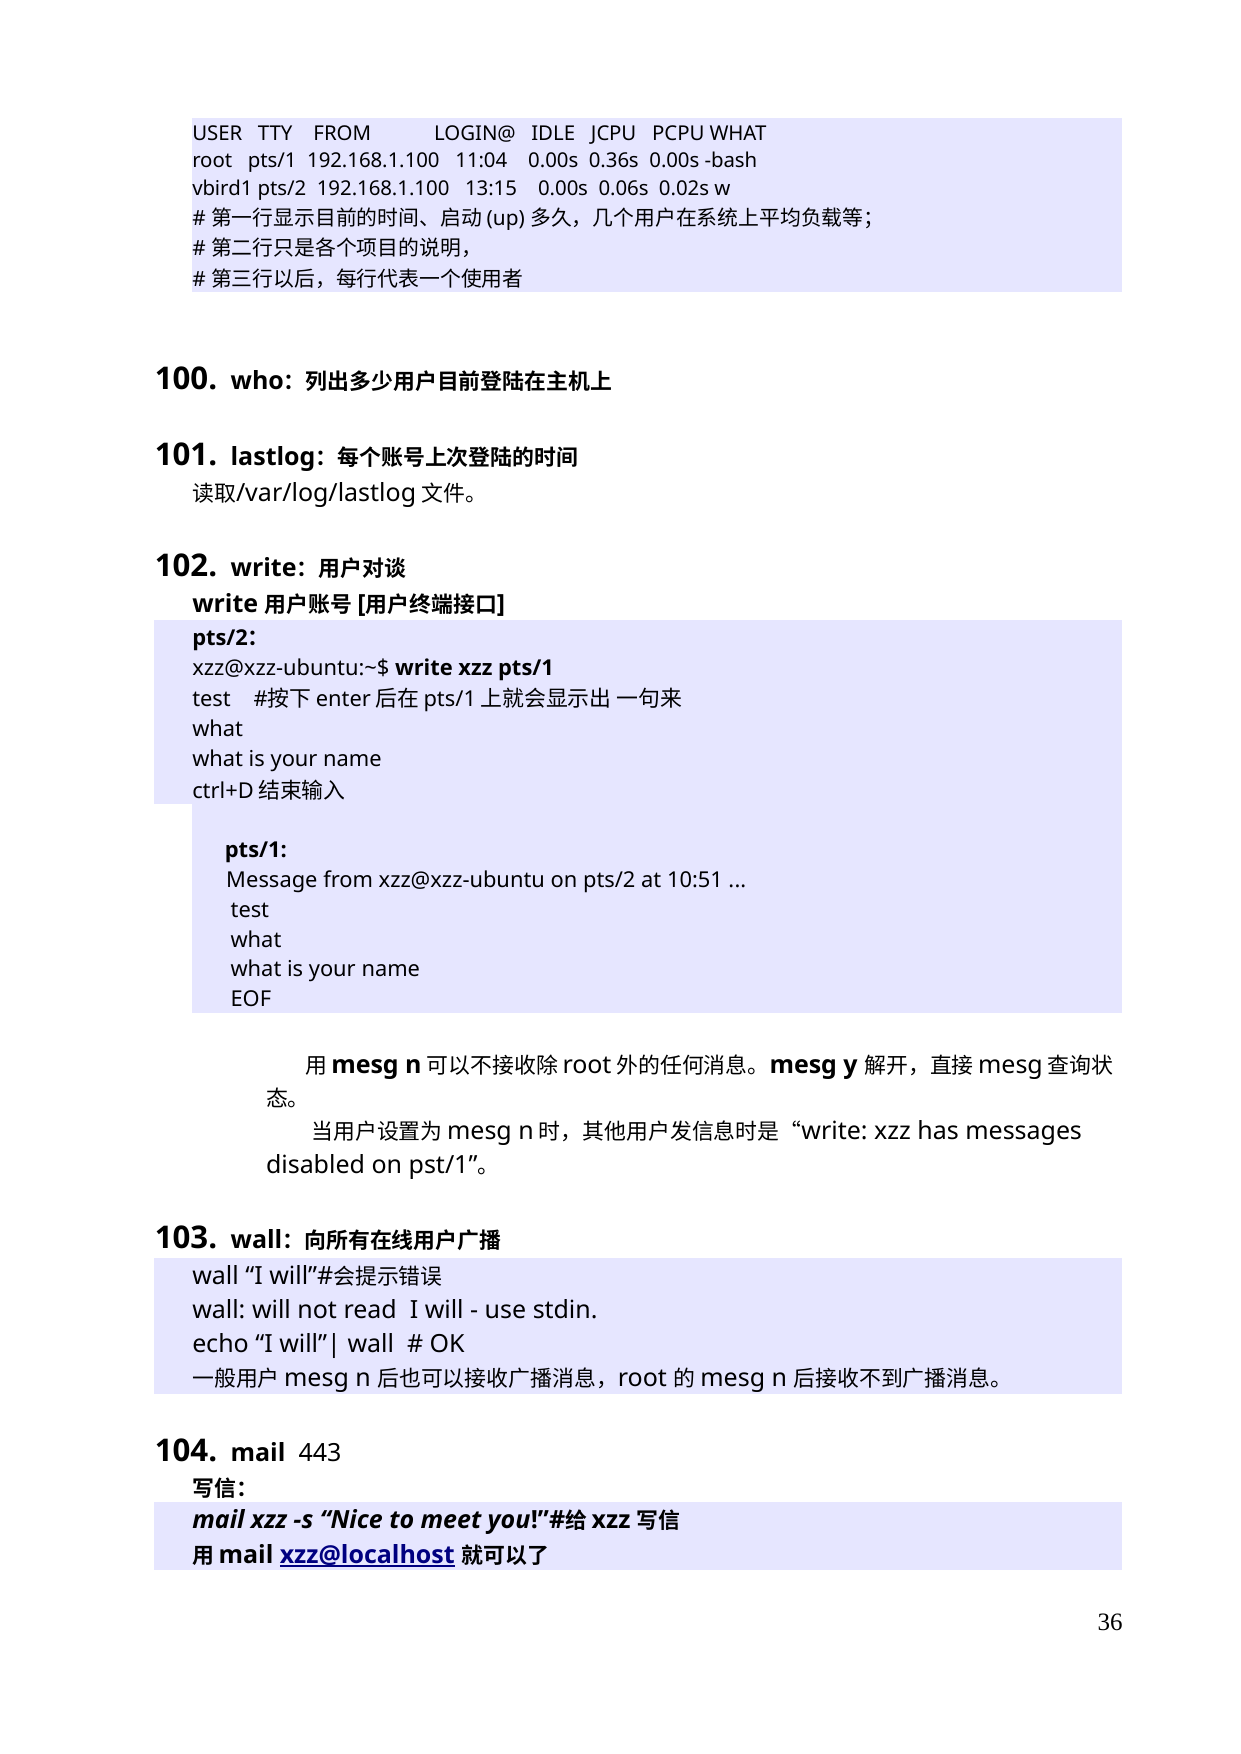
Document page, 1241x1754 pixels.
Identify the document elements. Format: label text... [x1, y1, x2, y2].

list write：用户对谈 [154, 543, 1122, 586]
text pts/1: [192, 834, 1122, 864]
text EOF [192, 983, 1122, 1013]
list wall: will not read I will - use stdin. [154, 1292, 1122, 1326]
list pts/2： [154, 620, 1122, 652]
list test #按下enter后在pts/1上就会显示出 一句来 [154, 681, 1122, 713]
text # 第一行显示目前的时间、启动 (up) 多久，几个用户在系统上平均负载等； [192, 201, 1122, 232]
list 读取/var/log/lastlog文件。 [154, 475, 1122, 509]
list who：列出多少用户目前登陆在主机上 [154, 356, 1122, 398]
list 一般用户mesg n 后也可以接收广播消息，root 的 mesg n 后接收不到广播消息。 [154, 1360, 1122, 1394]
list what is your name [154, 743, 1122, 773]
list mail 443 [154, 1428, 1122, 1471]
text USER TTY FROM LOGIN@ IDLE JCPU PCPU WHAT [192, 118, 1122, 146]
text Message from xzz@xzz-ubuntu on pts/2 at 10:51 ... [192, 864, 1122, 894]
list echo “I will”| wall # OK [154, 1326, 1122, 1360]
list 写信： [154, 1471, 1122, 1502]
list wall “I will”#会提示错误 [154, 1258, 1122, 1292]
list ctrl+D结束输入 [154, 773, 1122, 804]
list what [154, 713, 1122, 743]
text what [192, 924, 1122, 953]
list 用mail xzz@localhost 就可以了 [154, 1536, 1122, 1570]
text vbird1 pts/2 192.168.1.100 13:15 0.00s 0.06s 0.02s w [192, 173, 1122, 201]
list mail xzz -s “Nice to meet you!”#给xzz 写信 [154, 1502, 1122, 1536]
list wall：向所有在线用户广播 [154, 1215, 1122, 1258]
text 当用户设置为mesg n时，其他用户发信息时是“write: xzz has messages disabled on pst/1”。 [266, 1113, 1122, 1181]
list write 用户账号 [用户终端接口] [154, 586, 1122, 620]
text root pts/1 192.168.1.100 11:04 0.00s 0.36s 0.00s -bash [192, 146, 1122, 173]
list lastlog：每个账号上次登陆的时间 [154, 432, 1122, 475]
text 用mesg n可以不接收除root外的任何消息。mesg y 解开，直接mesg查询状态。 [266, 1047, 1122, 1113]
text # 第三行以后，每行代表一个使用者 [192, 262, 1122, 292]
text what is your name [192, 953, 1122, 983]
list xzz@xzz-ubuntu:~$ write xzz pts/1 [154, 652, 1122, 681]
text # 第二行只是各个项目的说明， [192, 232, 1122, 262]
text test [192, 894, 1122, 924]
